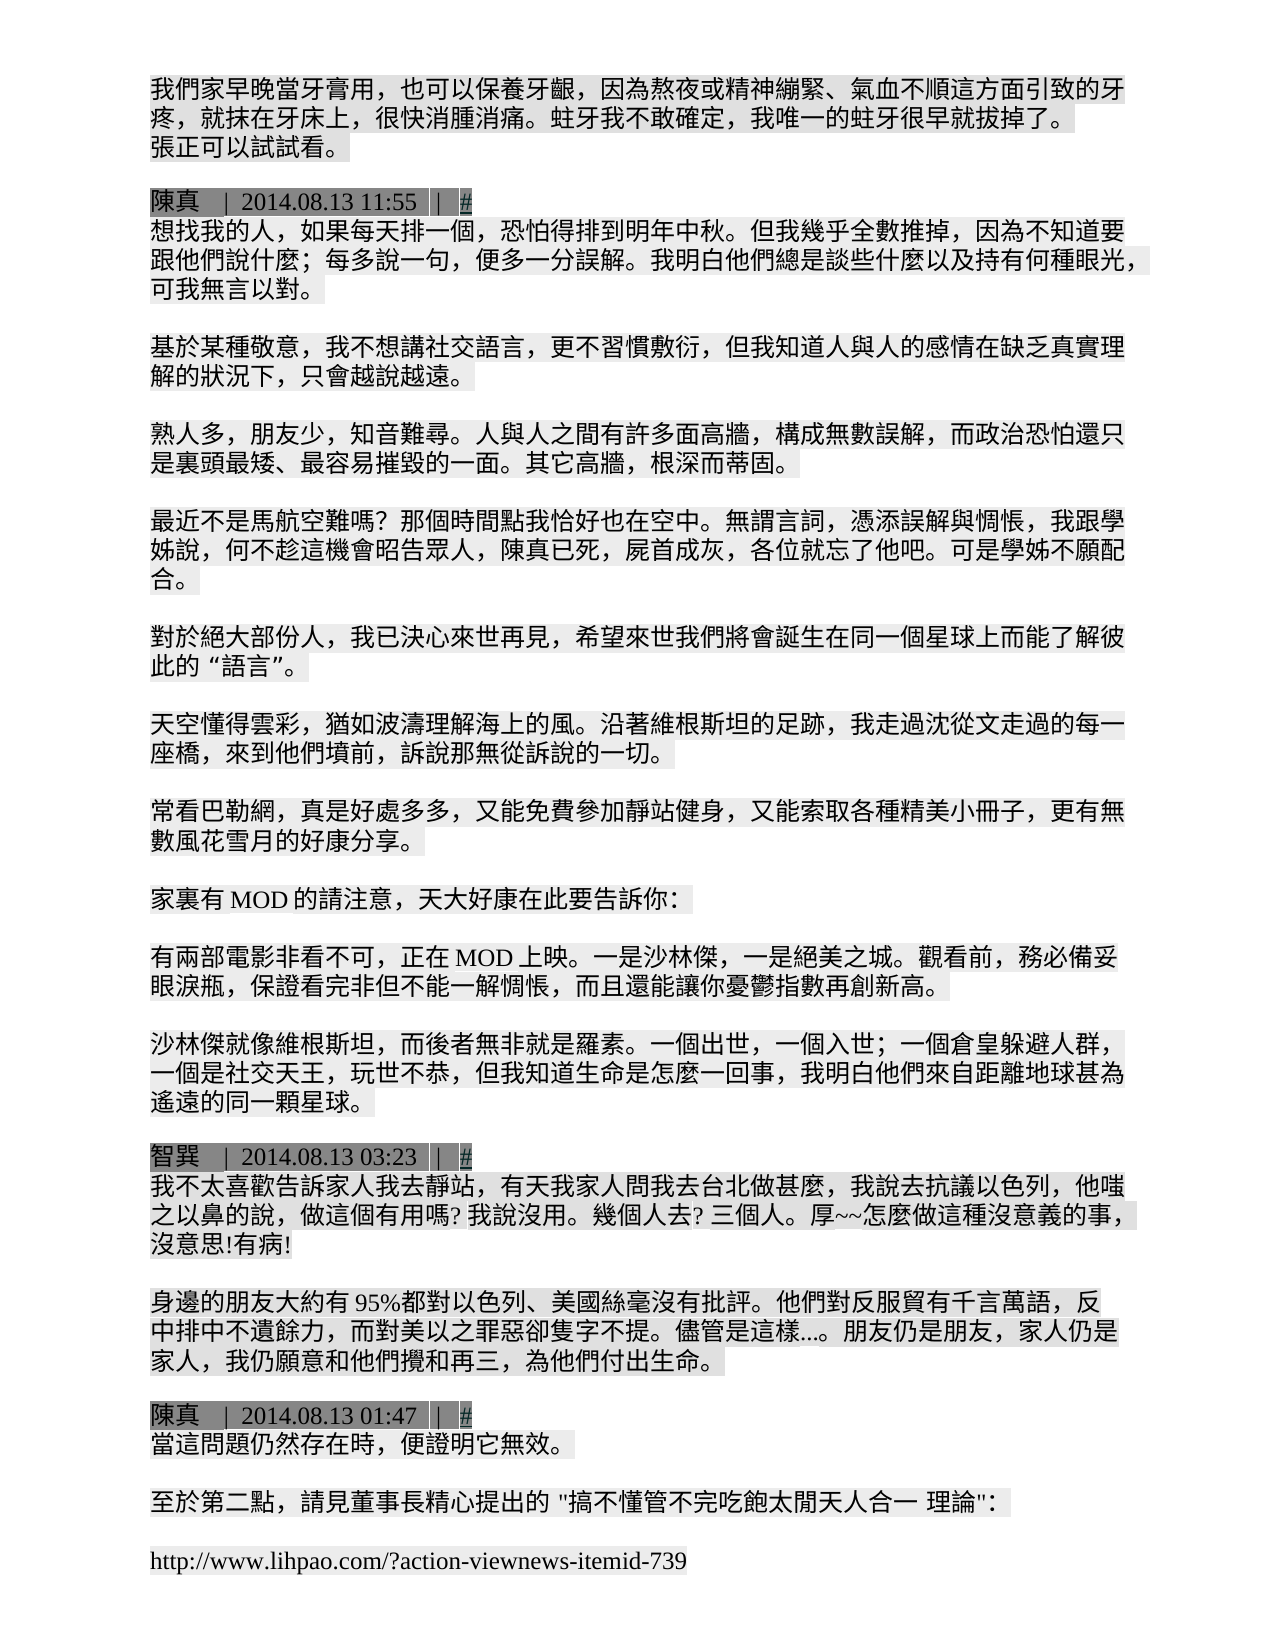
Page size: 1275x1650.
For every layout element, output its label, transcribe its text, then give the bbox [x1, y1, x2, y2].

text 陳真 | 2014.08.13 11:55 | # [150, 187, 1125, 217]
text 當這問題仍然存在時，便證明它無效。 至於第二點，請見董事長精心提出的 "搞不懂管不完吃飽太閒天人合一 理論"： http://www.lihpao.com/?action-viewnews-itemid-739 [150, 1430, 1125, 1575]
text 我不太喜歡告訴家人我去靜站，有天我家人問我去台北做甚麼，我說去抗議以色列，他嗤之以鼻的說，做這個有用嗎? 我說沒用。幾個人去? 三個人。厚~~怎麼做這種沒意義的事，沒意思!有病! 身邊的朋友大約有95%都對以色列、美國絲毫沒有批評。他們對反服貿有千言萬語，反中排中不遺餘力，而對美以之罪惡卻隻字不提。儘管是這樣...。朋友仍是朋友，家人仍是家人，我仍願意和他們攪和再三，為他們付出生命。 [150, 1172, 1125, 1376]
text 陳真 | 2014.08.13 01:47 | # [150, 1401, 1125, 1430]
text 牙痛立效散──日本漢方醫師的方子 細辛、升麻、防風各 2g 甘草 1.5g 、龍膽 1g 以上是藥方比例，各乘以 5或10 ，請藥房磨成細粉，即可作為日用刷牙保養、止痛之用。 這是我歷劫僅存的兩位老友之一，推薦給我的良方，這不是偏方，是明朝補土派（脾胃）大家李東垣所開的方子，在日本流傳下來的。中醫原有很紮實的技術，可惜近代都消散了。 我們家早晚當牙膏用，也可以保養牙齦，因為熬夜或精神繃緊、氣血不順這方面引致的牙疼，就抹在牙床上，很快消腫消痛。蛀牙我不敢確定，我唯一的蛀牙很早就拔掉了。 張正可以試試看。 [150, 75, 1125, 162]
text 想找我的人，如果每天排一個，恐怕得排到明年中秋。但我幾乎全數推掉，因為不知道要跟他們說什麼；每多說一句，便多一分誤解。我明白他們總是談些什麼以及持有何種眼光，可我無言以對。 基於某種敬意，我不想講社交語言，更不習慣敷衍，但我知道人與人的感情在缺乏真實理解的狀況下，只會越說越遠。 熟人多，朋友少，知音難尋。人與人之間有許多面高牆，構成無數誤解，而政治恐怕還只是裏頭最矮、最容易摧毀的一面。其它高牆，根深而蒂固。 最近不是馬航空難嗎？那個時間點我恰好也在空中。無謂言詞，憑添誤解與惆悵，我跟學姊說，何不趁這機會昭告眾人，陳真已死，屍首成灰，各位就忘了他吧。可是學姊不願配合。 對於絕大部份人，我已決心來世再見，希望來世我們將會誕生在同一個星球上而能了解彼此的 “語言”。 天空懂得雲彩，猶如波濤理解海上的風。沿著維根斯坦的足跡，我走過沈從文走過的每一座橋，來到他們墳前，訴說那無從訴說的一切。 常看巴勒網，真是好處多多，又能免費參加靜站健身，又能索取各種精美小冊子，更有無數風花雪月的好康分享。 家裏有MOD的請注意，天大好康在此要告訴你： 有兩部電影非看不可，正在MOD上映。一是沙林傑，一是絕美之城。觀看前，務必備妥眼淚瓶，保證看完非但不能一解惆悵，而且還能讓你憂鬱指數再創新高。 沙林傑就像維根斯坦，而後者無非就是羅素。一個出世，一個入世；一個倉皇躲避人群，一個是社交天王，玩世不恭，但我知道生命是怎麼一回事，我明白他們來自距離地球甚為遙遠的同一顆星球。 [150, 217, 1125, 1117]
text 智巽 | 2014.08.13 03:23 | # [150, 1142, 1125, 1172]
